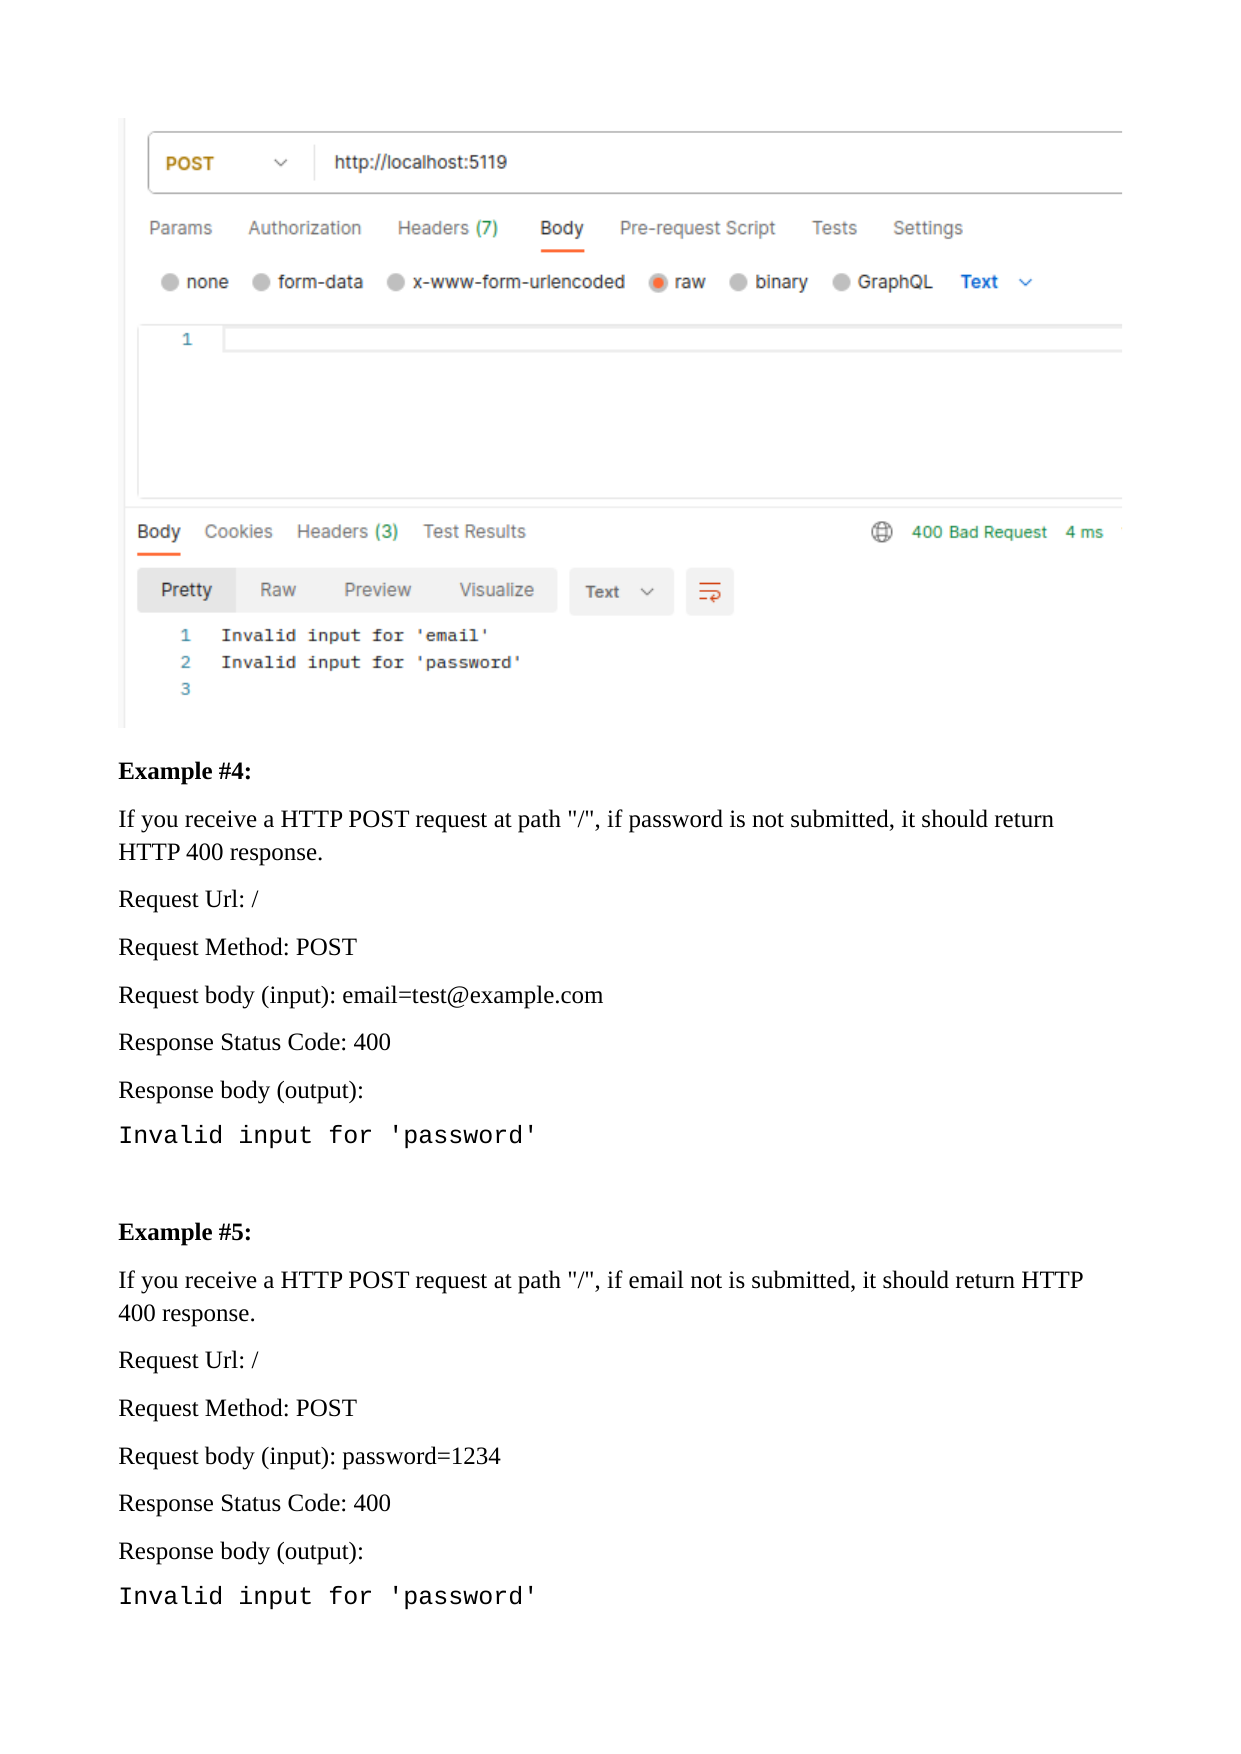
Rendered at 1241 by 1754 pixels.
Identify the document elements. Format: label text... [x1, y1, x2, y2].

text Request body (input): email=test@example.com [118, 980, 1122, 1008]
text Request Url: / [118, 1346, 1122, 1374]
text If you receive a HTTP POST request at path "/", if password is not submitted, it should return HTTP 400 response. [118, 804, 1122, 866]
text Invalid input for 'password' [118, 1123, 1122, 1151]
text If you receive a HTTP POST request at path "/", if email not is submitted, it should return HTTP 400 response. [118, 1265, 1122, 1327]
text Response body (output): [118, 1536, 1122, 1565]
text Request Method: POST [118, 1393, 1122, 1422]
text Request body (input): password=1234 [118, 1441, 1122, 1469]
text Example #4: [118, 756, 1122, 785]
picture [118, 118, 1123, 728]
text Response body (output): [118, 1075, 1122, 1104]
text Response Status Code: 400 [118, 1027, 1122, 1056]
text Request Method: POST [118, 932, 1122, 961]
text Request Url: / [118, 884, 1122, 913]
text Response Status Code: 400 [118, 1488, 1122, 1517]
text Example #5: [118, 1217, 1122, 1246]
text Invalid input for 'password' [118, 1583, 1122, 1612]
